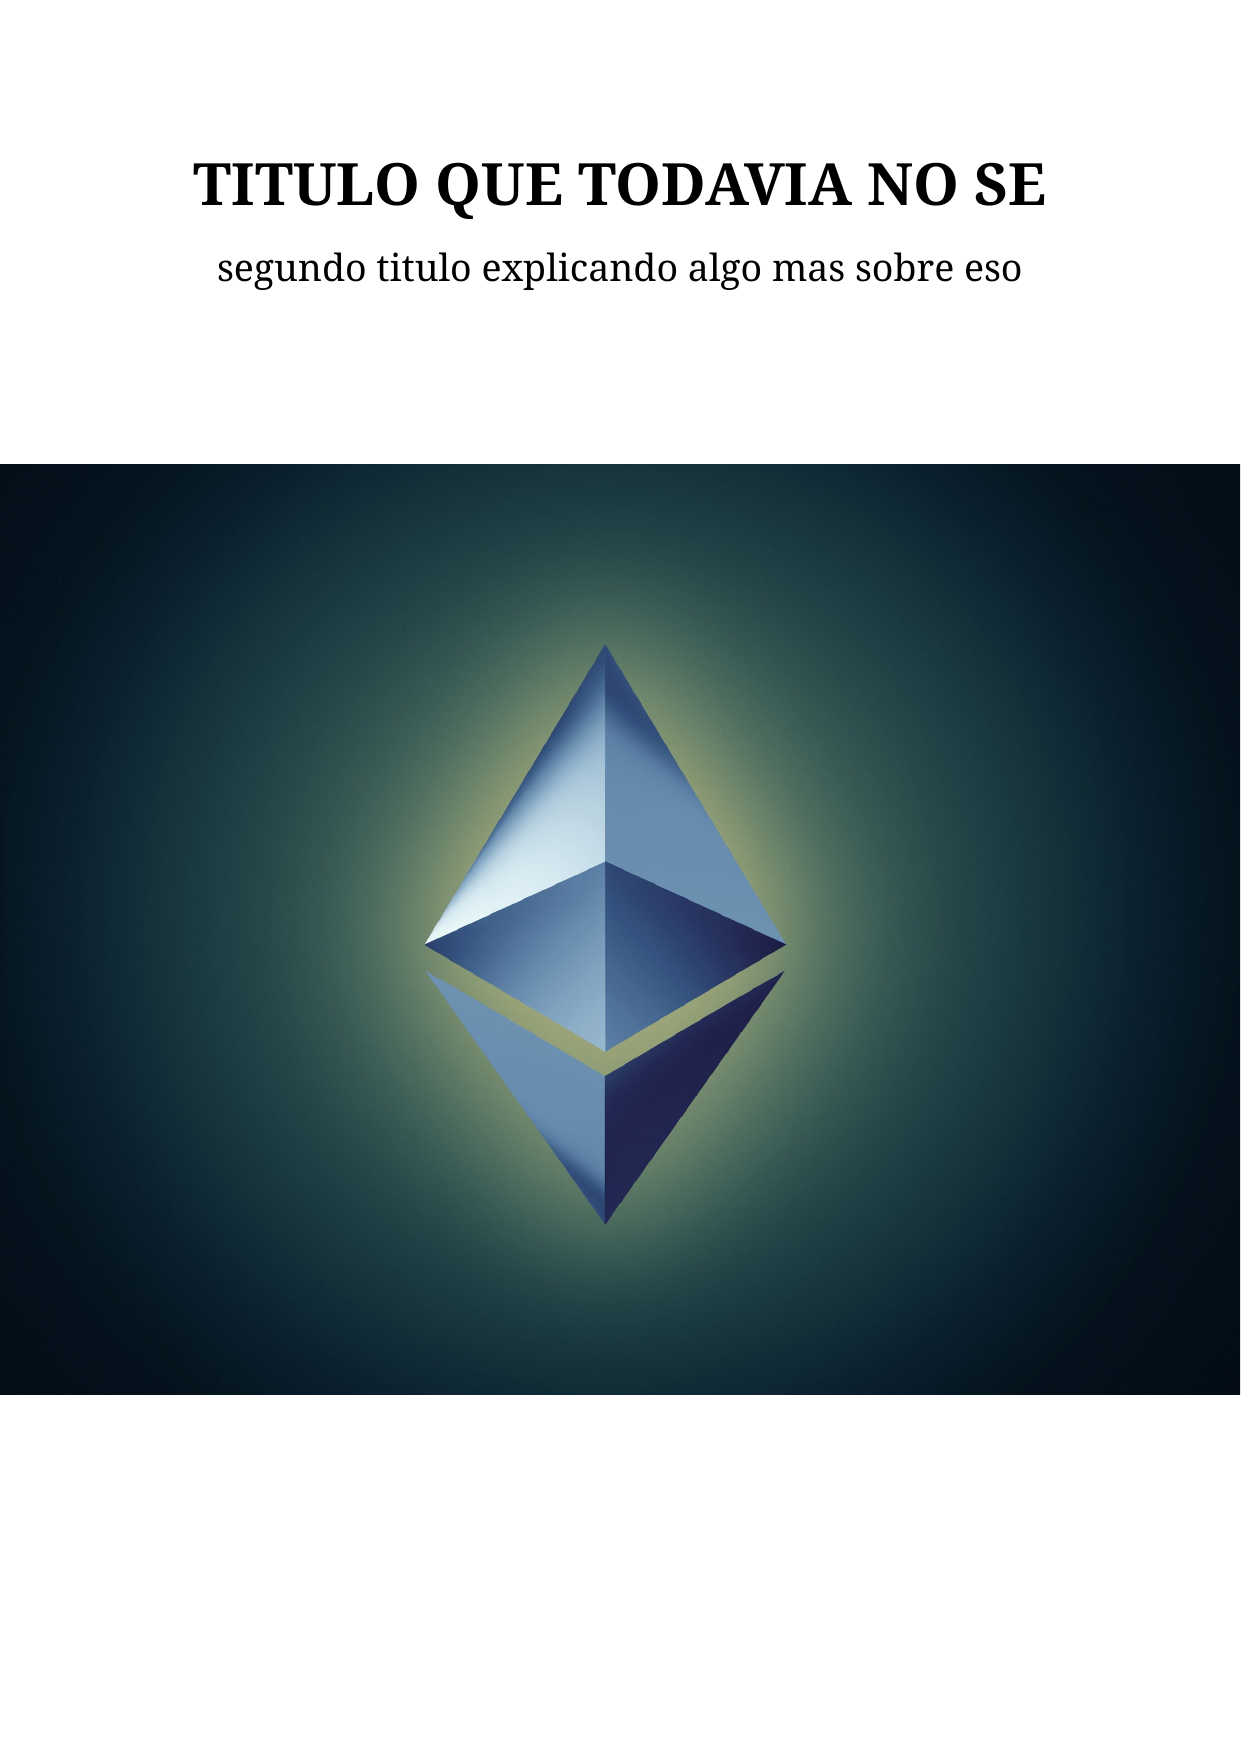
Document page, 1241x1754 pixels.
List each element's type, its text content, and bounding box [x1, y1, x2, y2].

picture [0, 464, 1241, 1395]
title TITULO QUE TODAVIA NO SE [118, 143, 1122, 223]
subtitle segundo titulo explicando algo mas sobre eso [118, 241, 1122, 292]
